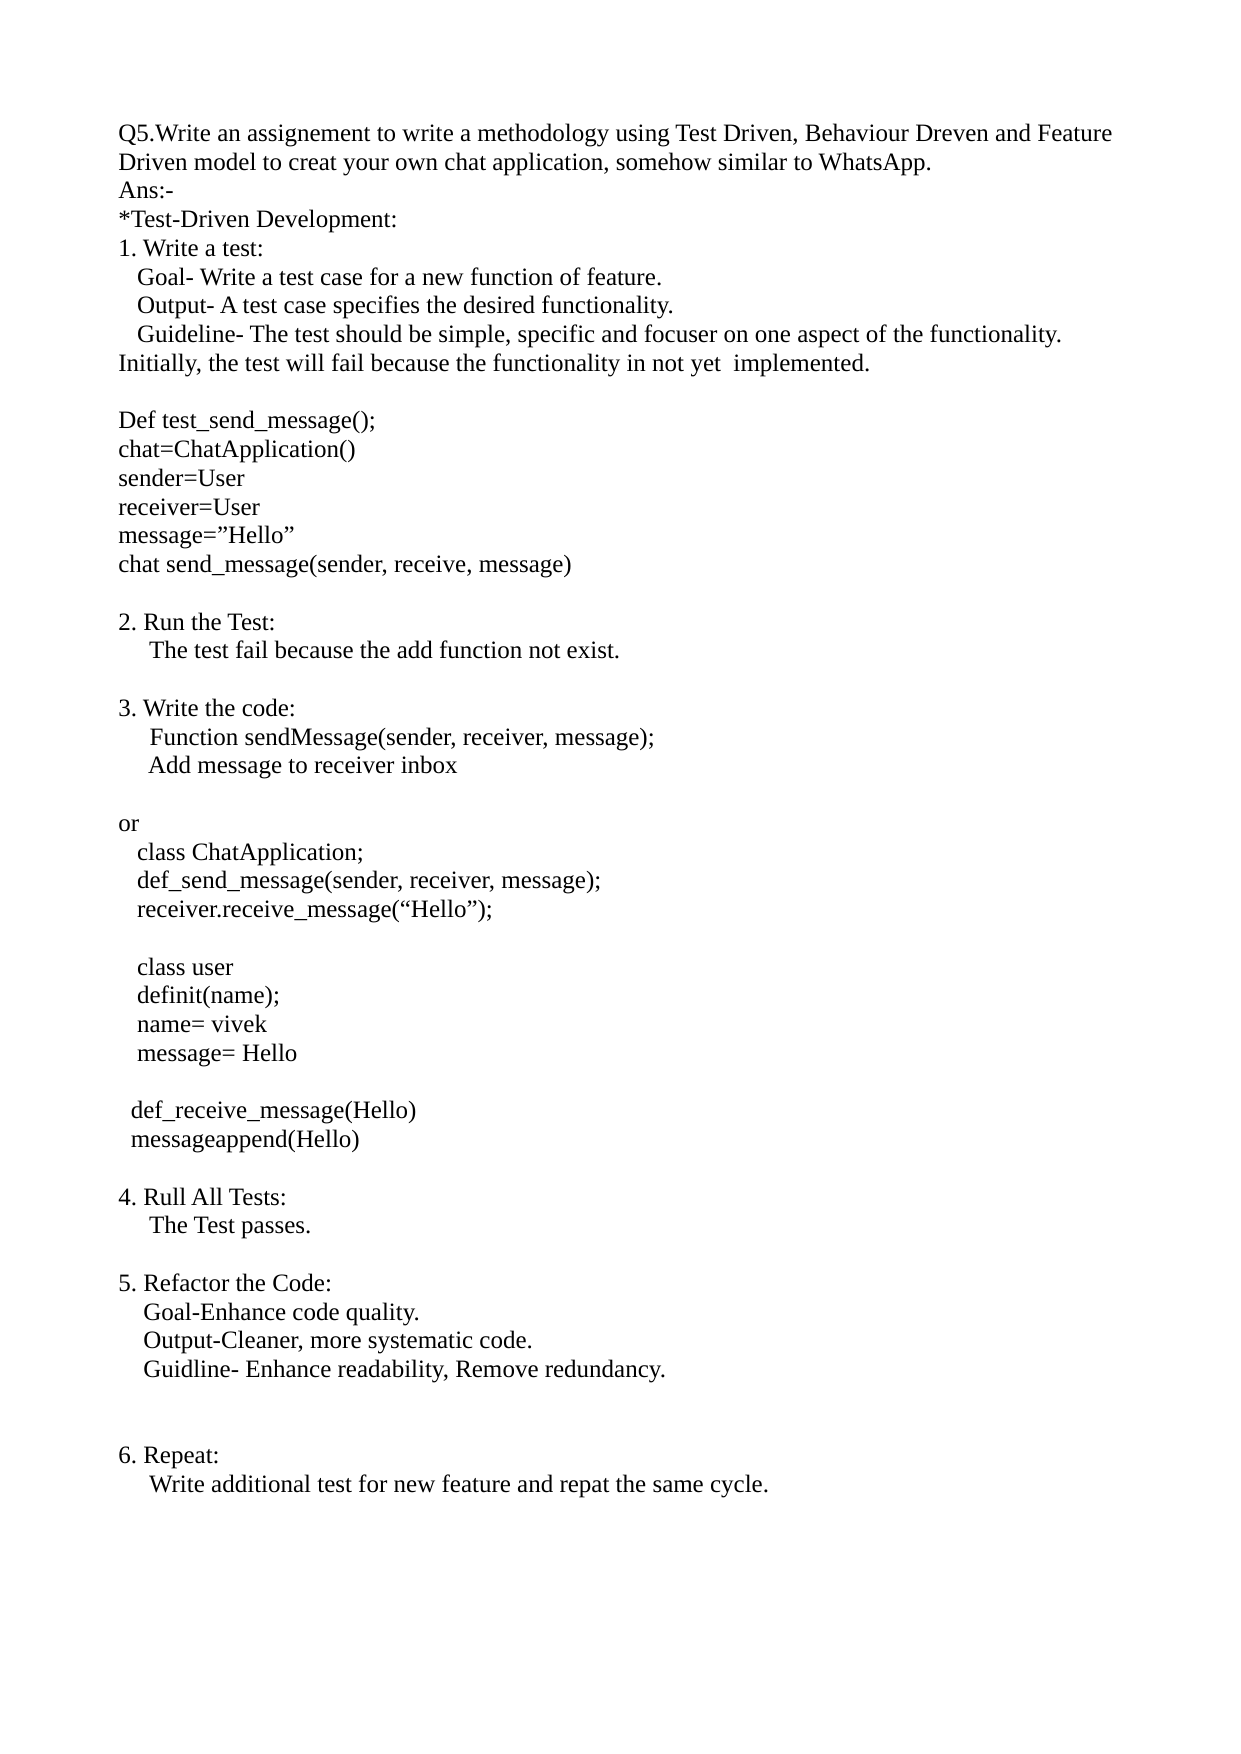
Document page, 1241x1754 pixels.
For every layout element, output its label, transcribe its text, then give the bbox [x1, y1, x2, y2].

text class user [118, 952, 1122, 981]
text receiver.receive_message(“Hello”); [118, 894, 1122, 923]
text 4. Rull All Tests: [118, 1182, 1122, 1211]
text name= vivek [118, 1009, 1122, 1038]
text Output-Cleaner, more systematic code. [118, 1326, 1122, 1354]
text chat send_message(sender, receive, message) [118, 549, 1122, 578]
text def_receive_message(Hello) [118, 1096, 1122, 1124]
text message= Hello [118, 1038, 1122, 1067]
text Guideline- The test should be simple, specific and focuser on one aspect of the functionality. Initially, the test will fail because the functionality in not yet implemented. [118, 319, 1122, 377]
text def_send_message(sender, receiver, message); [118, 866, 1122, 894]
text or [118, 808, 1122, 837]
text 1. Write a test: [118, 233, 1122, 262]
text Goal-Enhance code quality. [118, 1297, 1122, 1326]
text class ChatApplication; [118, 837, 1122, 866]
text Def test_send_message(); [118, 406, 1122, 434]
text Write additional test for new feature and repat the same cycle. [118, 1469, 1122, 1498]
text The test fail because the add function not exist. [118, 636, 1122, 664]
text chat=ChatApplication() [118, 434, 1122, 463]
text definit(name); [118, 981, 1122, 1009]
text Function sendMessage(sender, receiver, message); [118, 722, 1122, 751]
text Output- A test case specifies the desired functionality. [118, 291, 1122, 319]
text messageappend(Hello) [118, 1124, 1122, 1153]
text Q5.Write an assignement to write a methodology using Test Driven, Behaviour Dreven and Feature Driven model to creat your own chat application, somehow similar to WhatsApp. [118, 118, 1122, 176]
text Ans:- [118, 176, 1122, 204]
text sender=User [118, 463, 1122, 492]
text 5. Refactor the Code: [118, 1268, 1122, 1297]
text message=”Hello” [118, 521, 1122, 549]
text Goal- Write a test case for a new function of feature. [118, 262, 1122, 291]
text *Test-Driven Development: [118, 204, 1122, 233]
text receiver=User [118, 492, 1122, 521]
text 6. Repeat: [118, 1441, 1122, 1469]
text 2. Run the Test: [118, 607, 1122, 636]
text 3. Write the code: [118, 693, 1122, 722]
text Guidline- Enhance readability, Remove redundancy. [118, 1354, 1122, 1383]
text The Test passes. [118, 1211, 1122, 1239]
text Add message to receiver inbox [118, 751, 1122, 779]
